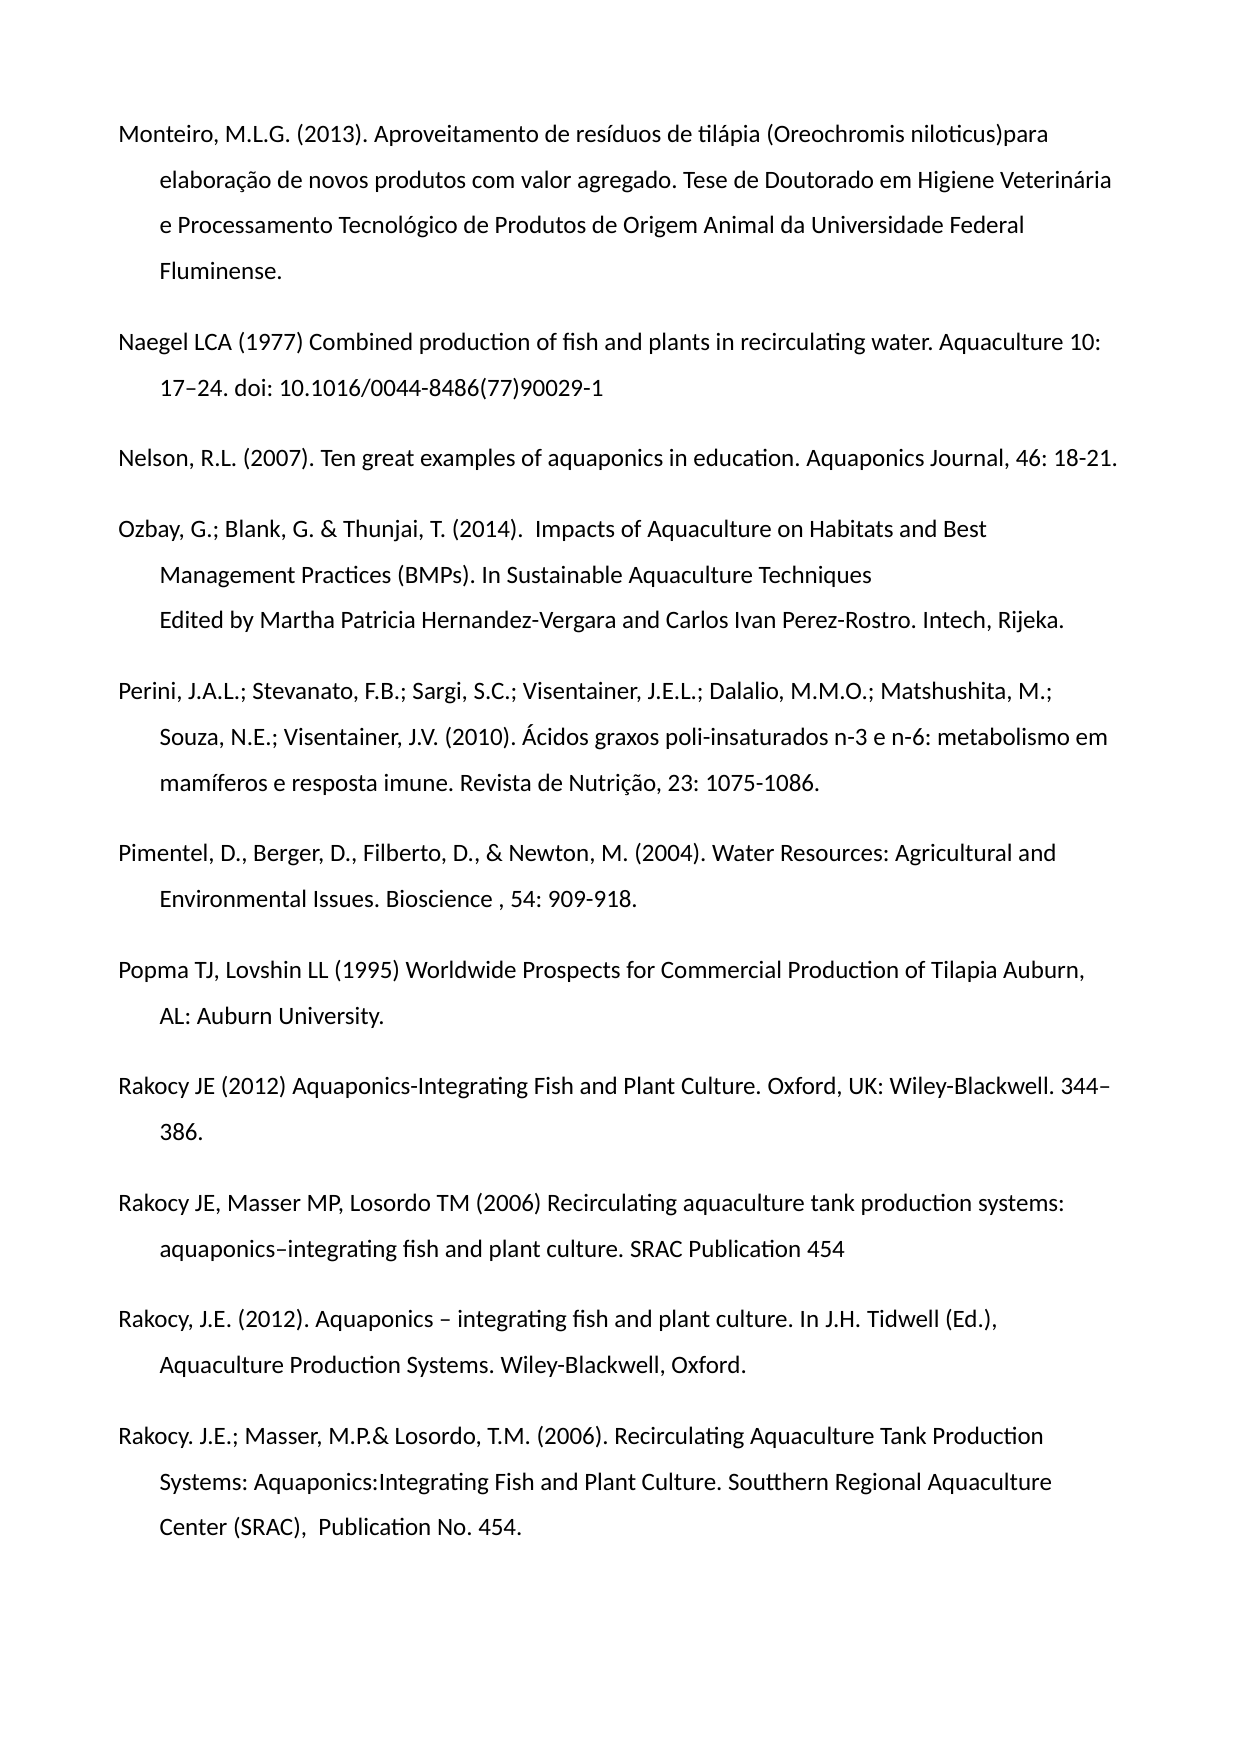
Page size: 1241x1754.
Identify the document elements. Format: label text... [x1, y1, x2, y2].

text Perini, J.A.L.; Stevanato, F.B.; Sargi, S.C.; Visentainer, J.E.L.; Dalalio, M.M.O.; Matshushita, M.; Souza, N.E.; Visentainer, J.V. (2010). Ácidos graxos poli-insaturados n-3 e n-6: metabolismo em mamíferos e resposta imune. Revista de Nutrição, 23: 1075-1086. [118, 675, 1122, 797]
text Ozbay, G.; Blank, G. & Thunjai, T. (2014). Impacts of Aquaculture on Habitats and Best Management Practices (BMPs). In Sustainable Aquaculture Techniques Edited by Martha Patricia Hernandez-Vergara and Carlos Ivan Perez-Rostro. Intech, Rijeka. [118, 513, 1122, 635]
text Naegel LCA (1977) Combined production of fish and plants in recirculating water. Aquaculture 10: 17–24. doi: 10.1016/0044-8486(77)90029-1 [118, 326, 1122, 402]
text Monteiro, M.L.G. (2013). Aproveitamento de resíduos de tilápia (Oreochromis niloticus)para elaboração de novos produtos com valor agregado. Tese de Doutorado em Higiene Veterinária e Processamento Tecnológico de Produtos de Origem Animal da Universidade Federal Fluminense. [118, 118, 1122, 286]
text Rakocy JE, Masser MP, Losordo TM (2006) Recirculating aquaculture tank production systems: aquaponics–integrating fish and plant culture. SRAC Publication 454 [118, 1187, 1122, 1263]
text Rakocy JE (2012) Aquaponics-Integrating Fish and Plant Culture. Oxford, UK: Wiley-Blackwell. 344–386. [118, 1071, 1122, 1147]
text Rakocy. J.E.; Masser, M.P.& Losordo, T.M. (2006). Recirculating Aquaculture Tank Production Systems: Aquaponics:Integrating Fish and Plant Culture. Soutthern Regional Aquaculture Center (SRAC), Publication No. 454. [118, 1420, 1122, 1542]
text Pimentel, D., Berger, D., Filberto, D., & Newton, M. (2004). Water Resources: Agricultural and Environmental Issues. Bioscience , 54: 909-918. [118, 838, 1122, 914]
text Popma TJ, Lovshin LL (1995) Worldwide Prospects for Commercial Production of Tilapia Auburn, AL: Auburn University. [118, 954, 1122, 1030]
text Nelson, R.L. (2007). Ten great examples of aquaponics in education. Aquaponics Journal, 46: 18-21. [118, 442, 1122, 473]
text Rakocy, J.E. (2012). Aquaponics – integrating fish and plant culture. In J.H. Tidwell (Ed.), Aquaculture Production Systems. Wiley-Blackwell, Oxford. [118, 1303, 1122, 1380]
